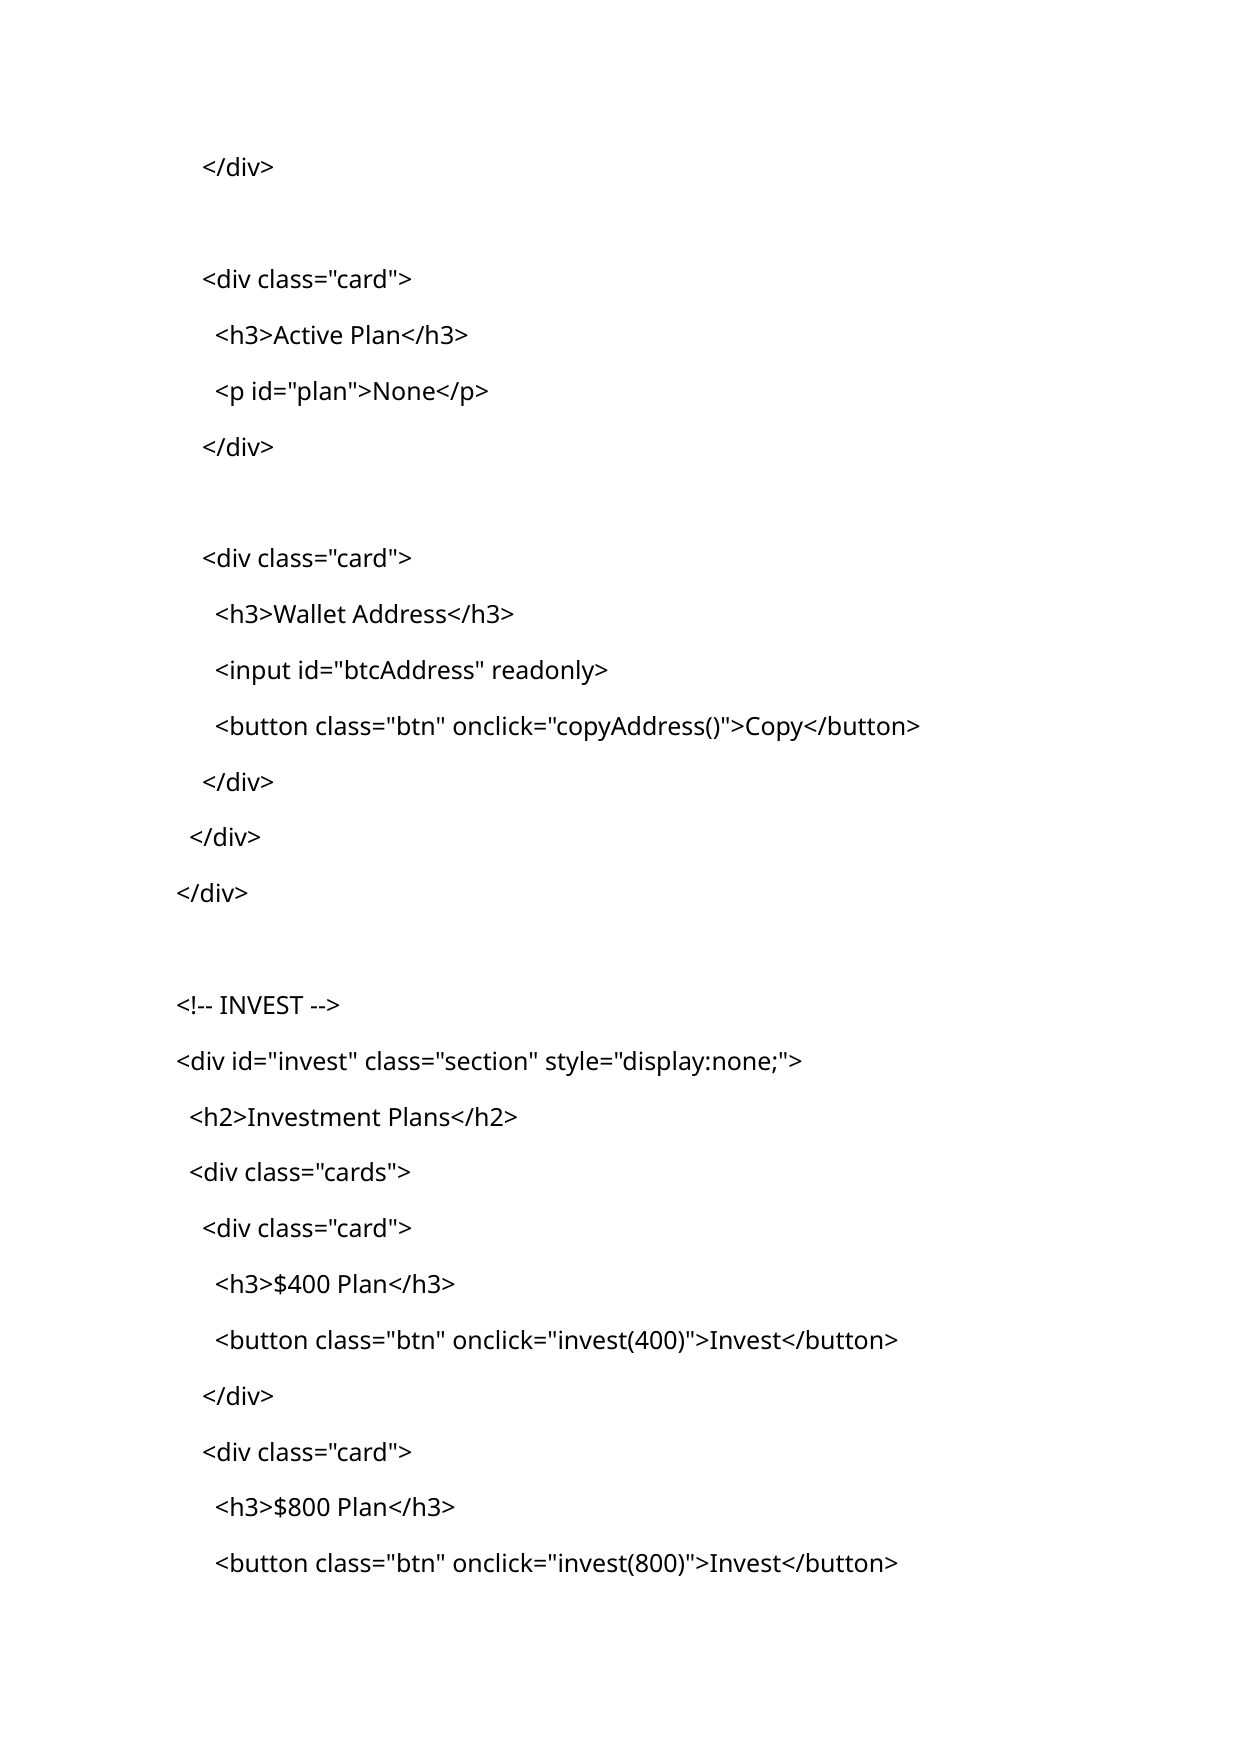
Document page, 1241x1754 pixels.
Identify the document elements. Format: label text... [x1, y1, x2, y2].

text </div> [150, 429, 1090, 463]
text <button class="btn" onclick="invest(400)">Invest</button> [150, 1322, 1090, 1357]
text <!-- INVEST --> [150, 987, 1090, 1022]
text <div class="card"> [150, 1211, 1090, 1245]
text </div> [150, 876, 1090, 910]
text <input id="btcAddress" readonly> [150, 652, 1090, 687]
text <h3>Wallet Address</h3> [150, 597, 1090, 631]
text <button class="btn" onclick="invest(800)">Invest</button> [150, 1546, 1090, 1580]
text <h3>Active Plan</h3> [150, 317, 1090, 352]
text </div> [150, 764, 1090, 798]
text <div class="card"> [150, 262, 1090, 296]
text <div id="invest" class="section" style="display:none;"> [150, 1043, 1090, 1077]
text <button class="btn" onclick="copyAddress()">Copy</button> [150, 708, 1090, 742]
text <div class="cards"> [150, 1155, 1090, 1189]
text <p id="plan">None</p> [150, 373, 1090, 407]
text <h3>$800 Plan</h3> [150, 1490, 1090, 1524]
text <div class="card"> [150, 541, 1090, 575]
text <div class="card"> [150, 1434, 1090, 1468]
text <h3>$400 Plan</h3> [150, 1267, 1090, 1301]
text <h2>Investment Plans</h2> [150, 1099, 1090, 1133]
text </div> [150, 820, 1090, 854]
text </div> [150, 150, 1090, 184]
text </div> [150, 1378, 1090, 1412]
